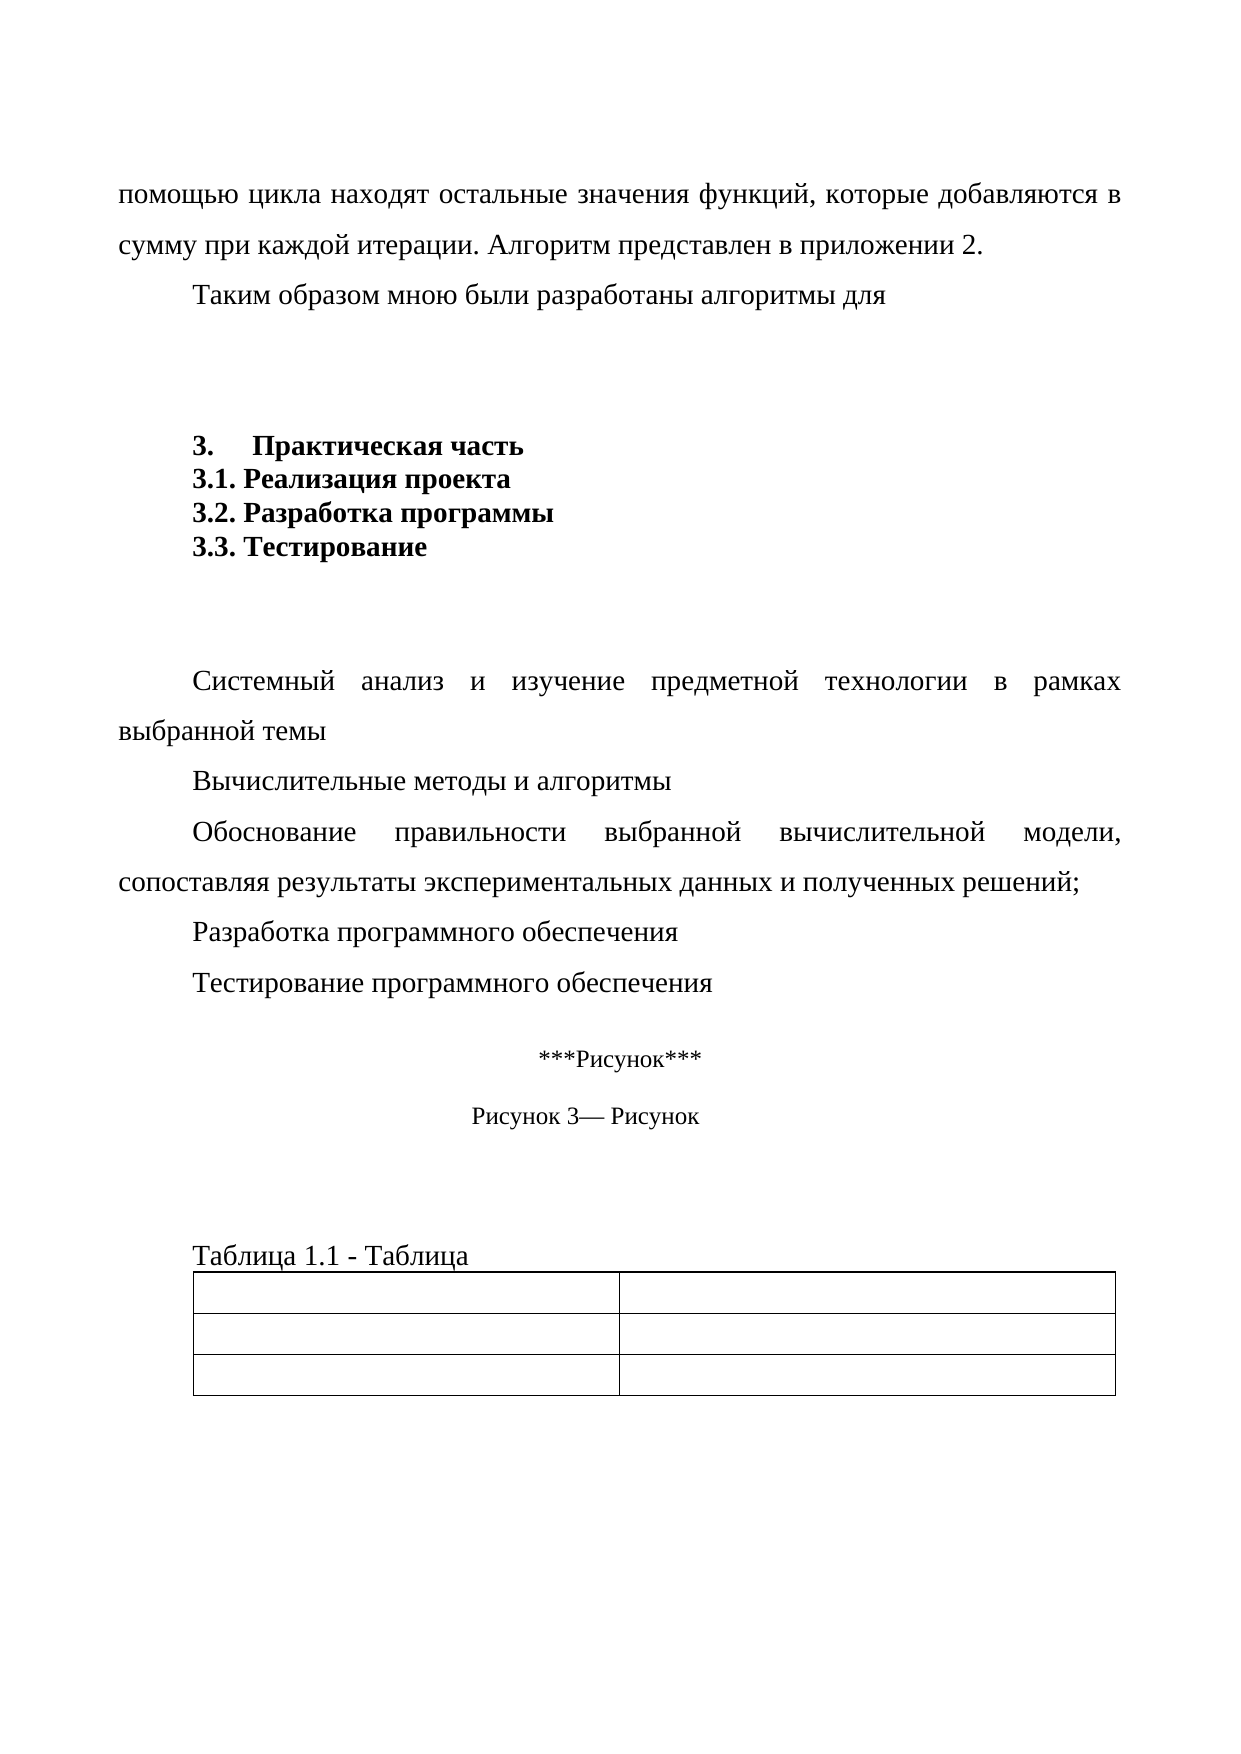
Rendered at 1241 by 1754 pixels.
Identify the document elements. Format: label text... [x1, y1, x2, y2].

text Разработка программного обеспечения [118, 914, 1122, 948]
subtitle Разработка программы [118, 495, 1122, 529]
text Тестирование программного обеспечения [118, 965, 1122, 998]
text Таким образом мною были разработаны алгоритмы для [118, 277, 1122, 311]
text помощью цикла находят остальные значения функций, которые добавляются в сумму при каждой итерации. Алгоритм представлен в приложении 2. [118, 176, 1122, 260]
text Вычислительные методы и алгоритмы [118, 763, 1122, 797]
subtitle Реализация проекта [118, 462, 1122, 495]
text Обоснование правильности выбранной вычислительной модели, сопоставляя результаты экспериментальных данных и полученных решений; [118, 814, 1122, 898]
table_header [620, 1273, 1115, 1313]
table_cell [620, 1314, 1115, 1354]
table_cell [620, 1355, 1115, 1395]
text Системный анализ и изучение предметной технологии в рамках выбранной темы [118, 663, 1122, 747]
subtitle Тестирование [118, 529, 1122, 562]
subtitle Практическая часть [118, 428, 1122, 462]
list Таблица [192, 1238, 1122, 1271]
table_cell [194, 1355, 619, 1395]
subtitle Рисунок [118, 1101, 1122, 1130]
text ***Рисунок*** [118, 1044, 1122, 1072]
table_header [194, 1273, 619, 1313]
table_cell [194, 1314, 619, 1354]
